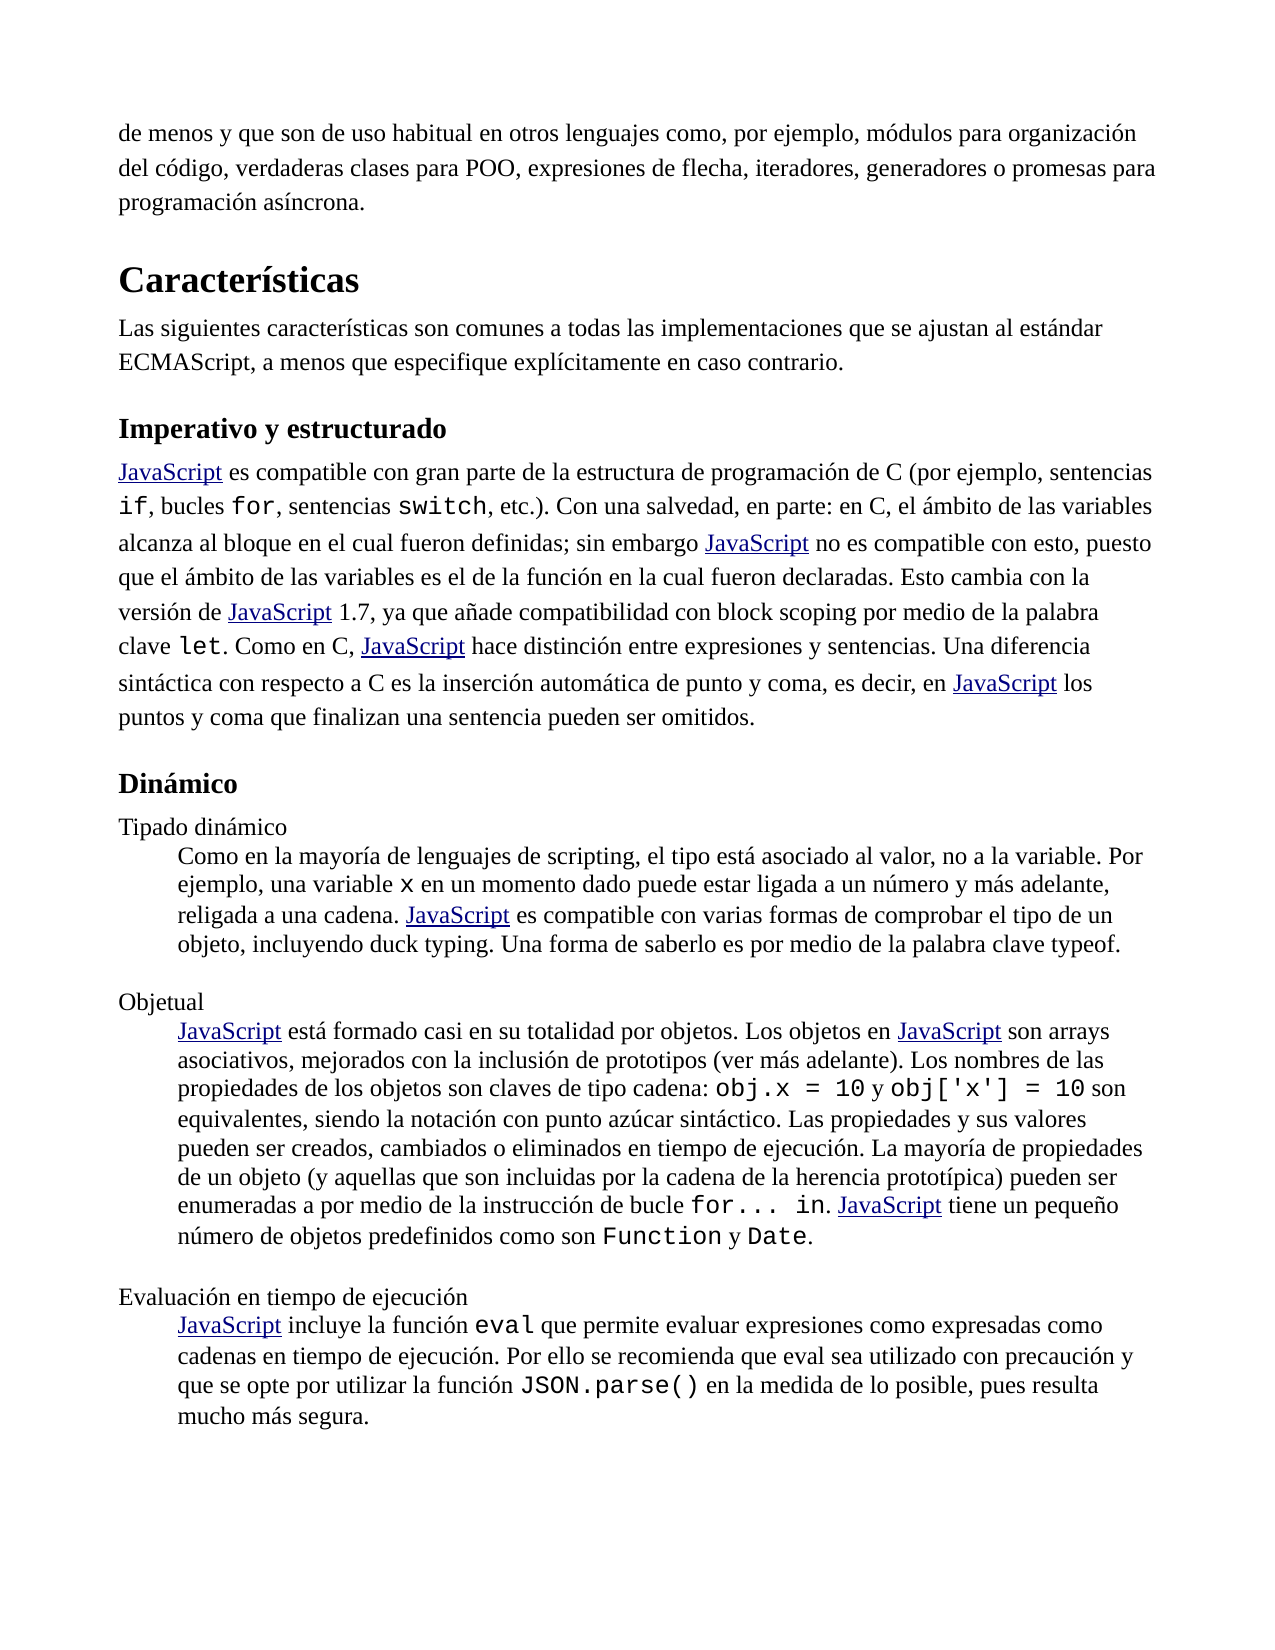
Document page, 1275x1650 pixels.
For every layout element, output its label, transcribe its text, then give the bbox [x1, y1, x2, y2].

list JavaScript está formado casi en su totalidad por objetos. Los objetos en JavaScript son arrays asociativos, mejorados con la inclusión de prototipos (ver más adelante). Los nombres de las propiedades de los objetos son claves de tipo cadena: obj.x = 10 y obj['x'] = 10 son equivalentes, siendo la notación con punto azúcar sintáctico. Las propiedades y sus valores pueden ser creados, cambiados o eliminados en tiempo de ejecución. La mayoría de propiedades de un objeto (y aquellas que son incluidas por la cadena de la herencia prototípica) pueden ser enumeradas a por medio de la instrucción de bucle for... in. JavaScript tiene un pequeño número de objetos predefinidos como son Function y Date. [177, 1016, 1157, 1252]
subtitle Objetual [118, 987, 1157, 1016]
list Como en la mayoría de lenguajes de scripting, el tipo está asociado al valor, no a la variable. Por ejemplo, una variable x en un momento dado puede estar ligada a un número y más adelante, religada a una cadena. JavaScript es compatible con varias formas de comprobar el tipo de un objeto, incluyendo duck typing. Una forma de saberlo es por medio de la palabra clave typeof. [177, 841, 1157, 958]
list JavaScript incluye la función eval que permite evaluar expresiones como expresadas como cadenas en tiempo de ejecución. Por ello se recomienda que eval sea utilizado con precaución y que se opte por utilizar la función JSON.parse() en la medida de lo posible, pues resulta mucho más segura. [177, 1311, 1157, 1430]
subtitle Características [118, 257, 1157, 300]
subtitle Tipado dinámico [118, 812, 1157, 841]
text de menos y que son de uso habitual en otros lenguajes como, por ejemplo, módulos para organización del código, verdaderas clases para POO, expresiones de flecha, iteradores, generadores o promesas para programación asíncrona. [118, 118, 1157, 216]
text JavaScript es compatible con gran parte de la estructura de programación de C (por ejemplo, sentencias if, bucles for, sentencias switch, etc.). Con una salvedad, en parte: en C, el ámbito de las variables alcanza al bloque en el cual fueron definidas; sin embargo JavaScript no es compatible con esto, puesto que el ámbito de las variables es el de la función en la cual fueron declaradas. Esto cambia con la versión de JavaScript 1.7, ya que añade compatibilidad con block scoping por medio de la palabra clave let. Como en C, JavaScript hace distinción entre expresiones y sentencias. Una diferencia sintáctica con respecto a C es la inserción automática de punto y coma, es decir, en JavaScript los puntos y coma que finalizan una sentencia pueden ser omitidos. [118, 457, 1157, 731]
subtitle Evaluación en tiempo de ejecución [118, 1282, 1157, 1311]
subtitle Dinámico [118, 766, 1157, 799]
text Las siguientes características son comunes a todas las implementaciones que se ajustan al estándar ECMAScript, a menos que especifique explícitamente en caso contrario. [118, 313, 1157, 376]
subtitle Imperativo y estructurado [118, 411, 1157, 444]
